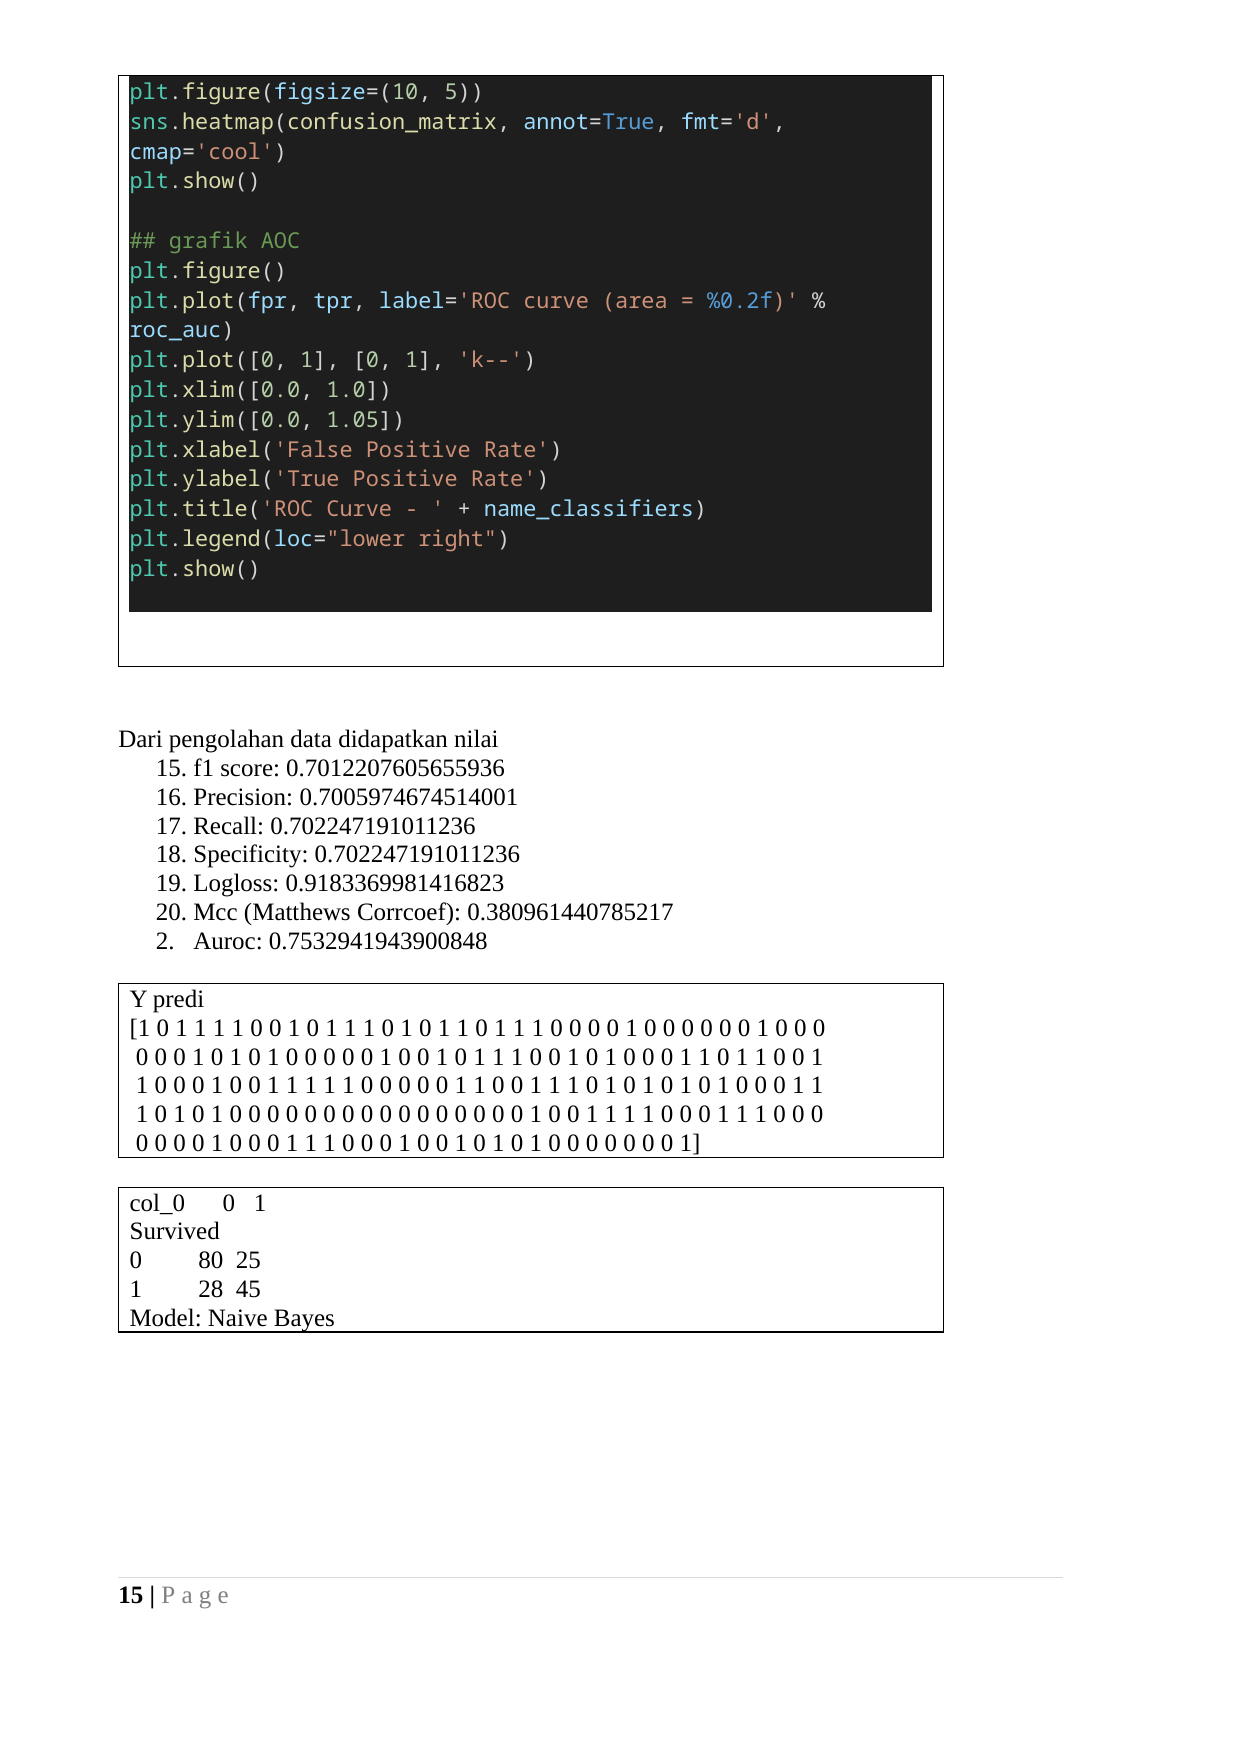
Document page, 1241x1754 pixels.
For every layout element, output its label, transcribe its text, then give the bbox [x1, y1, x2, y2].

list Recall: 0.702247191011236 [156, 811, 1063, 839]
list Specificity: 0.702247191011236 [156, 839, 1063, 868]
table_header col_0 0 1 Survived 0 80 25 1 28 45 Model: Naive Bayes [119, 1188, 943, 1331]
table_header import pandas as pd import matplotlib.pyplot as plt import seaborn as sns from sklearn.model_selection import train_test_split from sklearn.metrics import confusion_matrix, accuracy_score, f1_score, precision_score, recall_score, roc_auc_score, roc_curve, log_loss, matthews_corrcoef from sklearn.naive_bayes import GaussianNB train_data = pd.read_csv('train.csv') # test_data = pd.read_csv('test.csv') # print(df.head()) # menangani data age def impute_train_age(cols): Age = cols.iloc[0] Pclass = cols.iloc[1] if pd.isnull(Age): if Pclass == 1: return 37 elif Pclass == 2: return 29 else: return 24 else: return Age train_data['Age'] = train_data[['Age','Pclass']].apply(impute_train_age,axis=1) train_data.drop(['Cabin'],axis=1,inplace=True) train_data.dropna(inplace=True) train_data = pd.get_dummies(train_data, columns = ['Sex'], drop_first=True) train_data = pd.get_dummies(train_data,columns=['Embarked'],drop_first= True) train_data.drop(['Name','Ticket','PassengerId'],axis=1,inplace=True) X = train_data.drop(['Survived'],axis = 1) y = train_data['Survived'] X_train, X_test, y_train, y_test = train_test_split(X, y, test_size=0.2,random_state=0) classifier = GaussianNB() classifier.fit(X_train, y_train) y_pred = classifier.predict(X_test) y_proba = classifier.predict_proba(X_test) confusion_matrix = confusion_matrix(y_test,y_pred) # print(confusion_matrix) confusion_matrix_prob =pd.crosstab(y_test,y_pred) ca = accuracy_score(y_test, y_pred) f1 = f1_score(y_test, y_pred, average='weighted') precision = precision_score(y_test, y_pred, average='weighted', zero_division=1) # Menangani kasus pembagian dengan nol recall = recall_score(y_test, y_pred, average='weighted') specificity = recall_score(y_test, y_pred, average='weighted') logloss = log_loss(y_test, y_proba) mcc = matthews_corrcoef(y_test, y_pred) name_classifiers = "Naive Bayes" # mencari nilai kurva roc fpr, tpr, thresholds = roc_curve(y_test, y_proba[:, 1]) plt.plot(fpr, tpr, label=name_classifiers) roc_auc = roc_auc_score(y_test, y_proba[:, 1]) # output print(f"Model: {name_classifiers}") print("Confusion Matrix:") print(confusion_matrix) print("Accuracy:", accuracy_score) print("f1:",f1) print("precision:", precision) print("recall:", recall) print("specificity:", specificity) print("logloss:", logloss) print("mcc:", mcc) print("auroc:", roc_auc) # confusion_matrix png plt.figure(figsize=(10, 5)) sns.heatmap(confusion_matrix, annot=True, fmt='d', cmap='cool') plt.show() ## grafik AOC plt.figure() plt.plot(fpr, tpr, label='ROC curve (area = %0.2f)' % roc_auc) plt.plot([0, 1], [0, 1], 'k--') plt.xlim([0.0, 1.0]) plt.ylim([0.0, 1.05]) plt.xlabel('False Positive Rate') plt.ylabel('True Positive Rate') plt.title('ROC Curve - ' + name_classifiers) plt.legend(loc="lower right") plt.show() [119, 76, 943, 666]
table_header Y predi [1 0 1 1 1 1 0 0 1 0 1 1 1 0 1 0 1 1 0 1 1 1 0 0 0 0 1 0 0 0 0 0 0 1 0 0 0 0 0 0 1 0 1 0 1 0 0 0 0 0 1 0 0 1 0 1 1 1 0 0 1 0 1 0 0 0 1 1 0 1 1 0 0 1 1 0 0 0 1 0 0 1 1 1 1 1 0 0 0 0 0 1 1 0 0 1 1 1 0 1 0 1 0 1 0 1 0 0 0 1 1 1 0 1 0 1 0 0 0 0 0 0 0 0 0 0 0 0 0 0 0 0 1 0 0 1 1 1 1 0 0 0 1 1 1 0 0 0 0 0 0 0 1 0 0 0 1 1 1 0 0 0 1 0 0 1 0 1 0 1 0 0 0 0 0 0 0 1] [119, 984, 943, 1157]
list Precision: 0.7005974674514001 [156, 782, 1063, 811]
list Logloss: 0.9183369981416823 [156, 868, 1063, 897]
list f1 score: 0.7012207605655936 [156, 753, 1063, 782]
list Mcc (Matthews Corrcoef): 0.380961440785217 [156, 897, 1063, 926]
list Auroc: 0.7532941943900848 [156, 926, 1063, 954]
text Dari pengolahan data didapatkan nilai [118, 724, 1063, 753]
